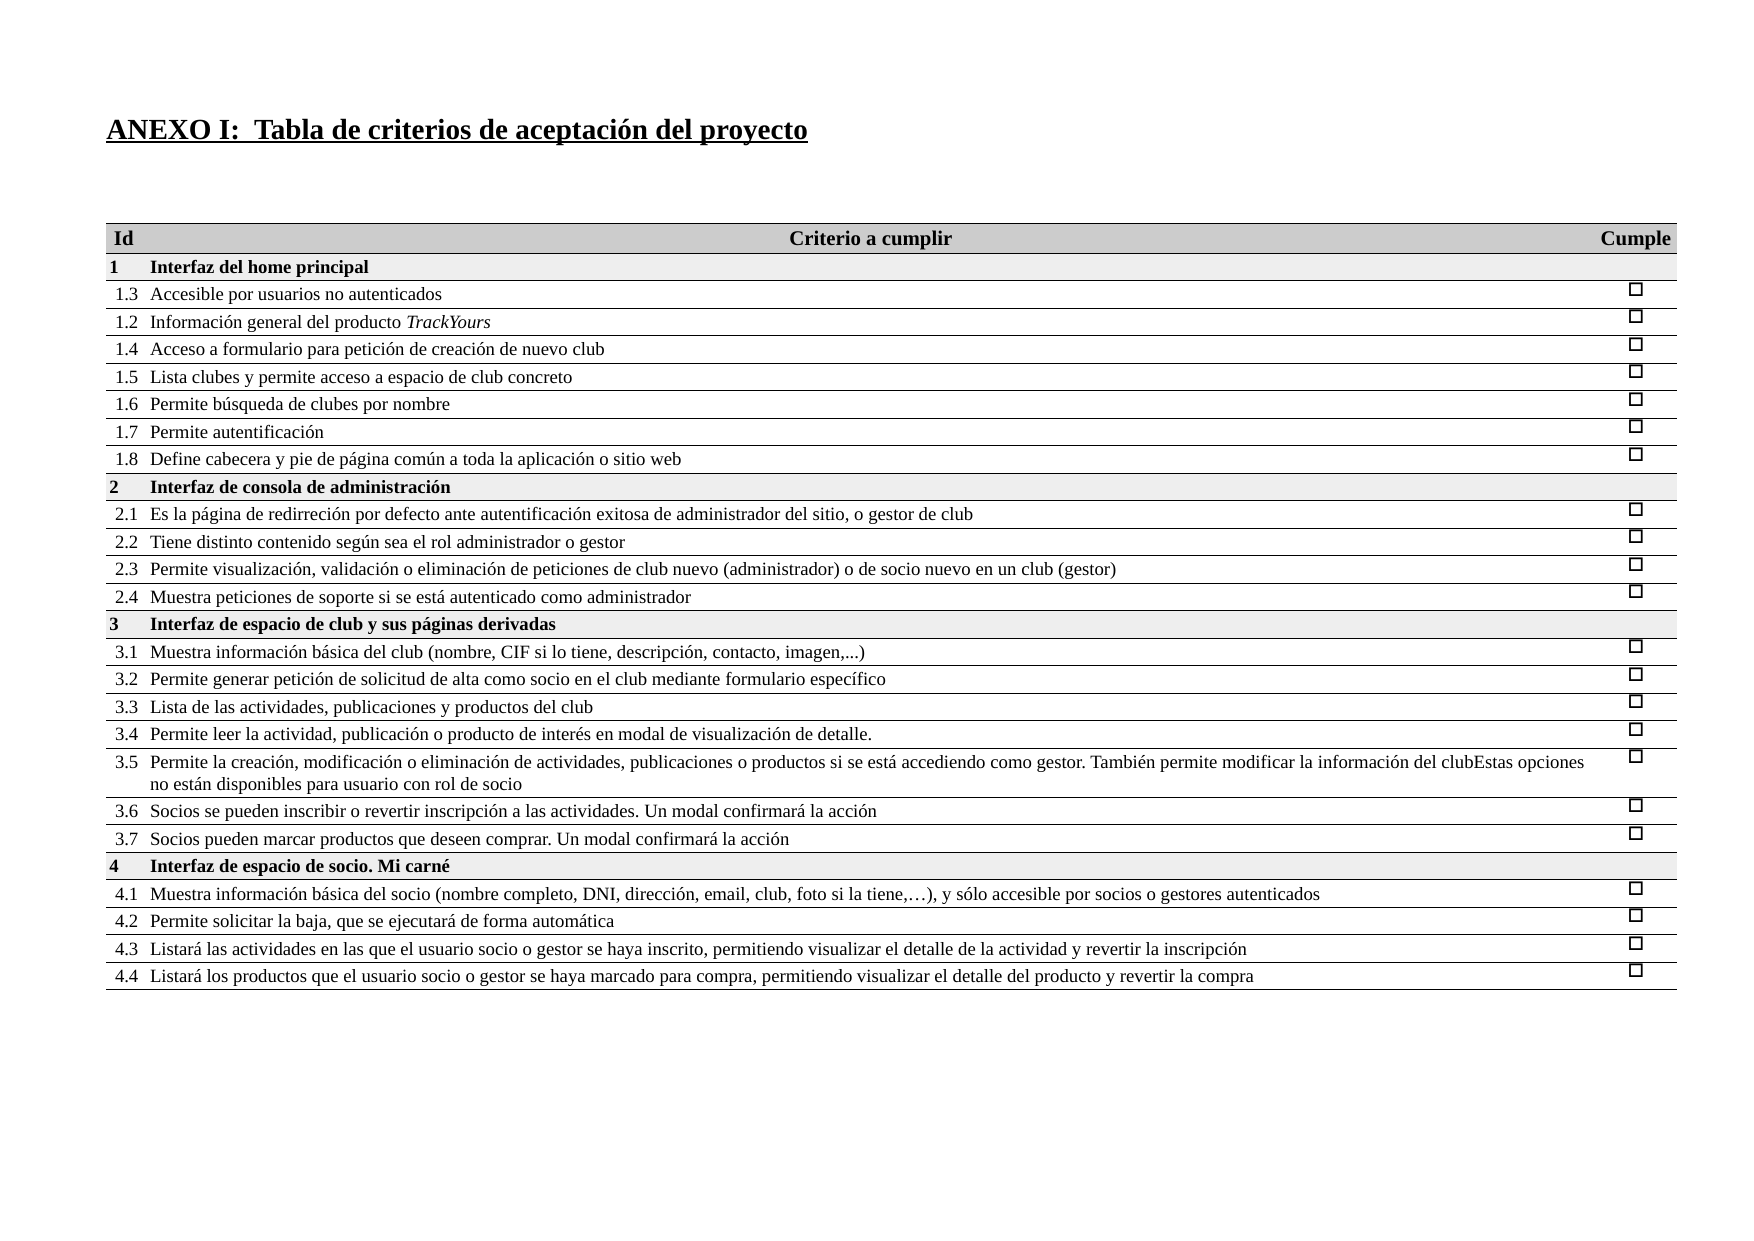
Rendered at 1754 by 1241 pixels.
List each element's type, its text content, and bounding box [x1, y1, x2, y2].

table_header Criterio a cumplir [141, 224, 1594, 253]
table_cell 1.5 [106, 364, 141, 390]
table_cell □ [1594, 963, 1677, 989]
table_cell Muestra peticiones de soporte si se está autenticado como administrador [141, 584, 1594, 610]
table_cell Permite la creación, modificación o eliminación de actividades, publicaciones o productos si se está accediendo como gestor. También permite modificar la información del clubEstas opciones no están disponibles para usuario con rol de socio [141, 749, 1594, 797]
table_header Id [106, 224, 141, 253]
table_cell Listará los productos que el usuario socio o gestor se haya marcado para compra, permitiendo visualizar el detalle del producto y revertir la compra [141, 963, 1594, 989]
table_cell □ [1594, 798, 1677, 824]
table_cell Permite autentificación [141, 419, 1594, 445]
table_cell Socios pueden marcar productos que deseen comprar. Un modal confirmará la acción [141, 825, 1594, 852]
table_cell Tiene distinto contenido según sea el rol administrador o gestor [141, 529, 1594, 555]
table_cell 3 [106, 611, 141, 638]
table_cell 1.6 [106, 391, 141, 418]
table_cell 1.3 [106, 281, 141, 308]
table_cell 4 [106, 853, 141, 879]
table_cell 2.3 [106, 556, 141, 583]
table_cell Interfaz de espacio de socio. Mi carné [141, 853, 1594, 879]
table_cell □ [1594, 309, 1677, 335]
table_cell 2.1 [106, 501, 141, 528]
table_cell Define cabecera y pie de página común a toda la aplicación o sitio web [141, 446, 1594, 473]
table_cell 1.4 [106, 336, 141, 363]
table_cell Interfaz de consola de administración [141, 474, 1594, 500]
table_cell □ [1594, 880, 1677, 907]
table_cell Lista clubes y permite acceso a espacio de club concreto [141, 364, 1594, 390]
table_cell Interfaz de espacio de club y sus páginas derivadas [141, 611, 1594, 638]
table_cell 4.3 [106, 935, 141, 962]
table_cell Muestra información básica del socio (nombre completo, DNI, dirección, email, club, foto si la tiene,…), y sólo accesible por socios o gestores autenticados [141, 880, 1594, 907]
table_cell Permite visualización, validación o eliminación de peticiones de club nuevo (administrador) o de socio nuevo en un club (gestor) [141, 556, 1594, 583]
table_cell Socios se pueden inscribir o revertir inscripción a las actividades. Un modal confirmará la acción [141, 798, 1594, 824]
table_cell Muestra información básica del club (nombre, CIF si lo tiene, descripción, contacto, imagen,...) [141, 639, 1594, 665]
table_cell 4.2 [106, 908, 141, 934]
table_cell □ [1594, 584, 1677, 610]
table_cell □ [1594, 749, 1677, 797]
table_cell Lista de las actividades, publicaciones y productos del club [141, 694, 1594, 720]
table_cell 1.8 [106, 446, 141, 473]
table_cell 3.6 [106, 798, 141, 824]
table_cell 3.7 [106, 825, 141, 852]
table_cell 1 [106, 254, 141, 280]
table_cell 3.5 [106, 749, 141, 797]
table_cell Permite solicitar la baja, que se ejecutará de forma automática [141, 908, 1594, 934]
table_cell □ [1594, 639, 1677, 665]
table_cell □ [1594, 336, 1677, 363]
table_header Cumple [1594, 224, 1677, 253]
table_cell Accesible por usuarios no autenticados [141, 281, 1594, 308]
table_cell □ [1594, 281, 1677, 308]
table_cell □ [1594, 529, 1677, 555]
table_cell Acceso a formulario para petición de creación de nuevo club [141, 336, 1594, 363]
table_cell Permite leer la actividad, publicación o producto de interés en modal de visualización de detalle. [141, 721, 1594, 748]
table_cell [1594, 611, 1677, 638]
table_cell [1594, 474, 1677, 500]
table_cell □ [1594, 419, 1677, 445]
table_cell □ [1594, 364, 1677, 390]
table_cell 1.2 [106, 309, 141, 335]
table_cell □ [1594, 501, 1677, 528]
table_cell □ [1594, 446, 1677, 473]
table_cell □ [1594, 721, 1677, 748]
table_cell □ [1594, 908, 1677, 934]
table_cell [1594, 853, 1677, 879]
table_cell Permite búsqueda de clubes por nombre [141, 391, 1594, 418]
table_cell □ [1594, 935, 1677, 962]
table_cell □ [1594, 825, 1677, 852]
table_cell 4.4 [106, 963, 141, 989]
table_cell [1594, 254, 1677, 280]
table_cell 4.1 [106, 880, 141, 907]
table_cell Permite generar petición de solicitud de alta como socio en el club mediante formulario específico [141, 666, 1594, 693]
table_cell 3.1 [106, 639, 141, 665]
table_cell □ [1594, 666, 1677, 693]
table_cell 3.2 [106, 666, 141, 693]
table_cell 3.4 [106, 721, 141, 748]
table_cell 2.4 [106, 584, 141, 610]
table_cell Listará las actividades en las que el usuario socio o gestor se haya inscrito, permitiendo visualizar el detalle de la actividad y revertir la inscripción [141, 935, 1594, 962]
table_cell □ [1594, 391, 1677, 418]
table_cell 2.2 [106, 529, 141, 555]
table_cell 1.7 [106, 419, 141, 445]
table_cell Interfaz del home principal [141, 254, 1594, 280]
table_cell □ [1594, 556, 1677, 583]
table_cell Información general del producto TrackYours [141, 309, 1594, 335]
table_cell 2 [106, 474, 141, 500]
table_cell Es la página de redirreción por defecto ante autentificación exitosa de administrador del sitio, o gestor de club [141, 501, 1594, 528]
table_cell □ [1594, 694, 1677, 720]
table_cell 3.3 [106, 694, 141, 720]
